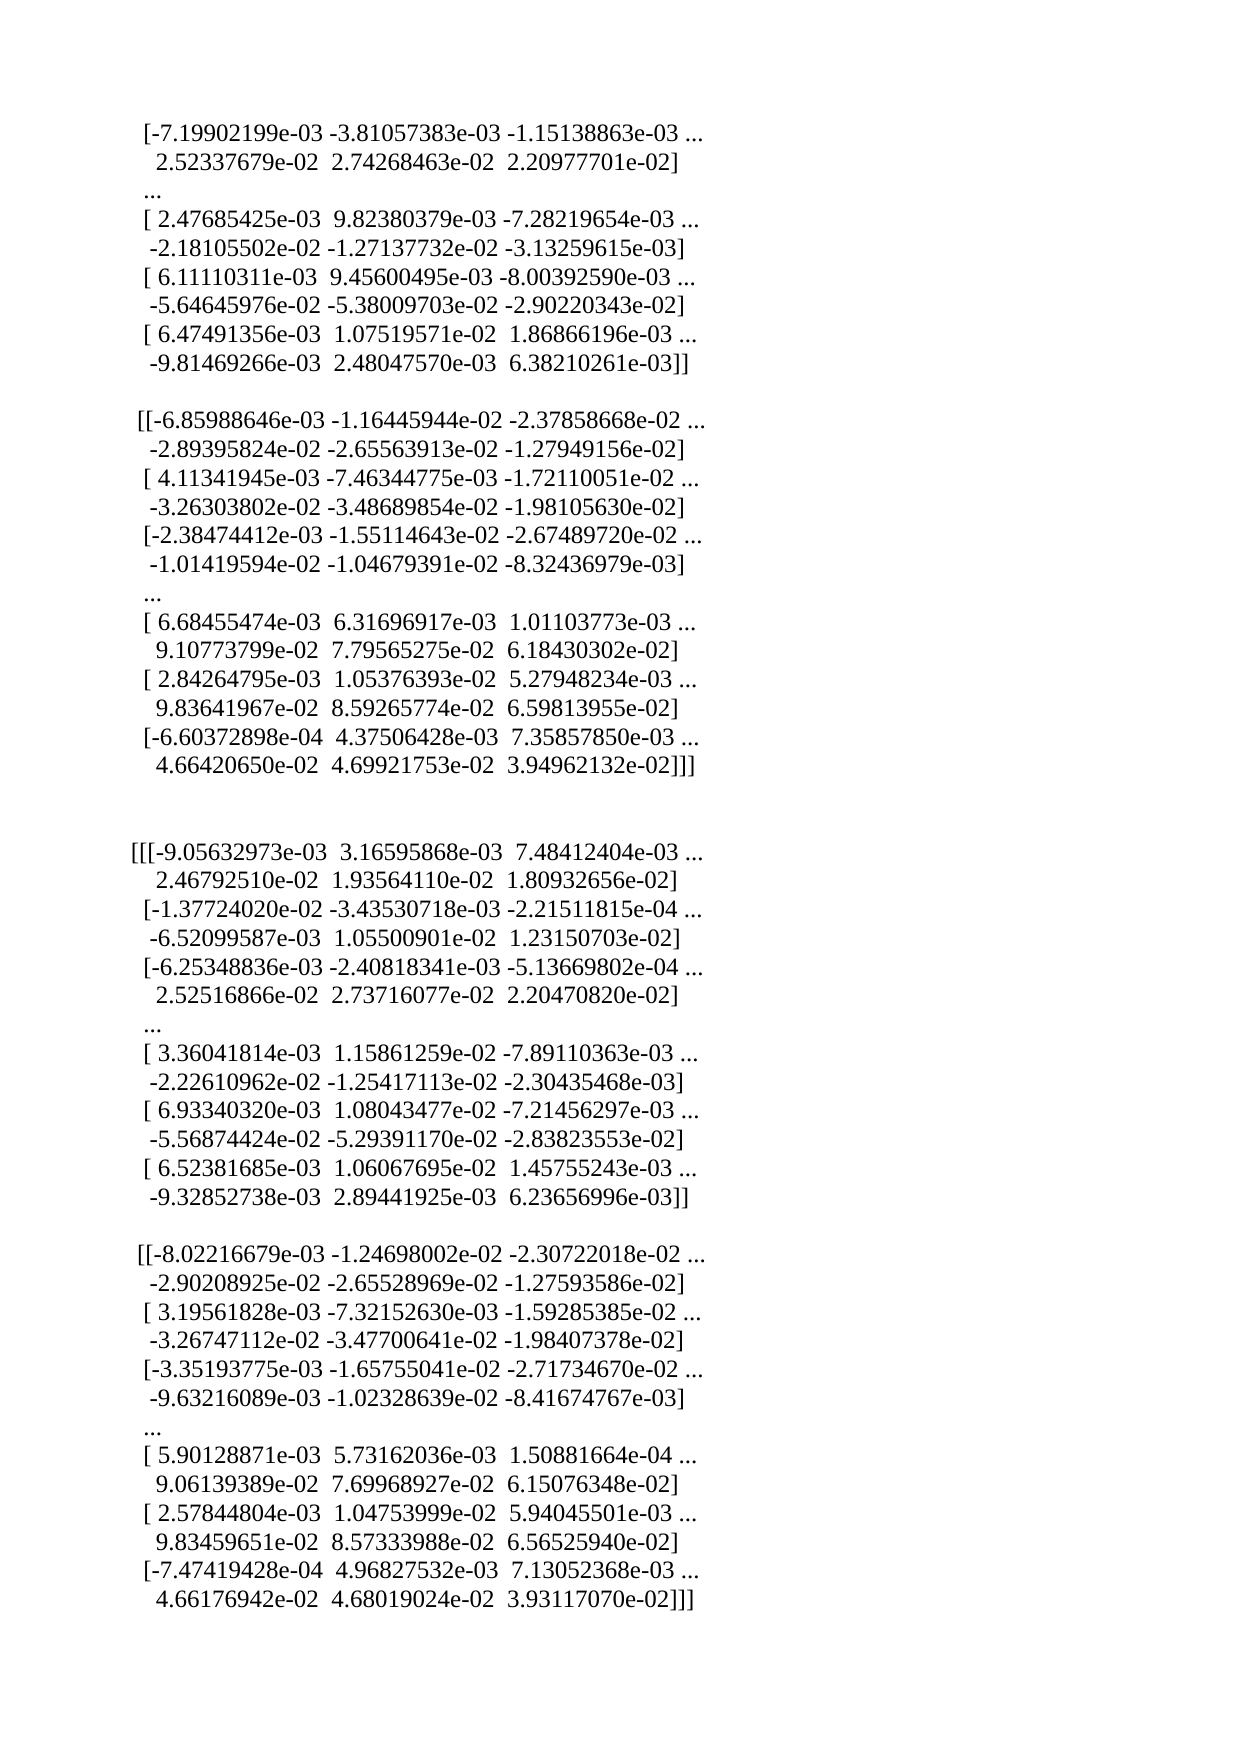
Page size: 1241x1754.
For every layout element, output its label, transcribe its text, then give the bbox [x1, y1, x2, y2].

text [ 6.93340320e-03 1.08043477e-02 -7.21456297e-03 ... [118, 1096, 1122, 1124]
text -6.52099587e-03 1.05500901e-02 1.23150703e-02] [118, 923, 1122, 952]
text [ 6.11110311e-03 9.45600495e-03 -8.00392590e-03 ... [118, 262, 1122, 291]
text 2.46792510e-02 1.93564110e-02 1.80932656e-02] [118, 866, 1122, 894]
text 2.52337679e-02 2.74268463e-02 2.20977701e-02] [118, 147, 1122, 176]
text [ 4.11341945e-03 -7.46344775e-03 -1.72110051e-02 ... [118, 463, 1122, 492]
text [[[-9.05632973e-03 3.16595868e-03 7.48412404e-03 ... [118, 837, 1122, 866]
text -5.56874424e-02 -5.29391170e-02 -2.83823553e-02] [118, 1124, 1122, 1153]
text [-1.37724020e-02 -3.43530718e-03 -2.21511815e-04 ... [118, 894, 1122, 923]
text 2.52516866e-02 2.73716077e-02 2.20470820e-02] [118, 981, 1122, 1009]
text -2.18105502e-02 -1.27137732e-02 -3.13259615e-03] [118, 233, 1122, 262]
text [-6.60372898e-04 4.37506428e-03 7.35857850e-03 ... [118, 722, 1122, 751]
text ... [118, 1009, 1122, 1038]
text -3.26303802e-02 -3.48689854e-02 -1.98105630e-02] [118, 492, 1122, 521]
text -9.81469266e-03 2.48047570e-03 6.38210261e-03]] [118, 348, 1122, 377]
text [-6.25348836e-03 -2.40818341e-03 -5.13669802e-04 ... [118, 952, 1122, 981]
text 4.66176942e-02 4.68019024e-02 3.93117070e-02]]] [118, 1584, 1122, 1613]
text -1.01419594e-02 -1.04679391e-02 -8.32436979e-03] [118, 549, 1122, 578]
text [ 6.52381685e-03 1.06067695e-02 1.45755243e-03 ... [118, 1153, 1122, 1182]
text 9.83641967e-02 8.59265774e-02 6.59813955e-02] [118, 693, 1122, 722]
text ... [118, 176, 1122, 204]
text -2.89395824e-02 -2.65563913e-02 -1.27949156e-02] [118, 434, 1122, 463]
text 4.66420650e-02 4.69921753e-02 3.94962132e-02]]] [118, 751, 1122, 779]
text -9.32852738e-03 2.89441925e-03 6.23656996e-03]] [118, 1182, 1122, 1211]
text [ 6.47491356e-03 1.07519571e-02 1.86866196e-03 ... [118, 319, 1122, 348]
text [-2.38474412e-03 -1.55114643e-02 -2.67489720e-02 ... [118, 521, 1122, 549]
text [ 3.19561828e-03 -7.32152630e-03 -1.59285385e-02 ... [118, 1297, 1122, 1326]
text [ 2.47685425e-03 9.82380379e-03 -7.28219654e-03 ... [118, 204, 1122, 233]
text [ 5.90128871e-03 5.73162036e-03 1.50881664e-04 ... [118, 1441, 1122, 1469]
text [-7.47419428e-04 4.96827532e-03 7.13052368e-03 ... [118, 1556, 1122, 1584]
text 9.10773799e-02 7.79565275e-02 6.18430302e-02] [118, 636, 1122, 664]
text [ 2.57844804e-03 1.04753999e-02 5.94045501e-03 ... [118, 1498, 1122, 1527]
text -3.26747112e-02 -3.47700641e-02 -1.98407378e-02] [118, 1326, 1122, 1354]
text [-3.35193775e-03 -1.65755041e-02 -2.71734670e-02 ... [118, 1354, 1122, 1383]
text [[-6.85988646e-03 -1.16445944e-02 -2.37858668e-02 ... [118, 406, 1122, 434]
text -2.22610962e-02 -1.25417113e-02 -2.30435468e-03] [118, 1067, 1122, 1096]
text ... [118, 578, 1122, 607]
text [ 3.36041814e-03 1.15861259e-02 -7.89110363e-03 ... [118, 1038, 1122, 1067]
text [-7.19902199e-03 -3.81057383e-03 -1.15138863e-03 ... [118, 118, 1122, 147]
text [ 6.68455474e-03 6.31696917e-03 1.01103773e-03 ... [118, 607, 1122, 636]
text [ 2.84264795e-03 1.05376393e-02 5.27948234e-03 ... [118, 664, 1122, 693]
text -2.90208925e-02 -2.65528969e-02 -1.27593586e-02] [118, 1268, 1122, 1297]
text -9.63216089e-03 -1.02328639e-02 -8.41674767e-03] [118, 1383, 1122, 1412]
text -5.64645976e-02 -5.38009703e-02 -2.90220343e-02] [118, 291, 1122, 319]
text 9.83459651e-02 8.57333988e-02 6.56525940e-02] [118, 1527, 1122, 1556]
text [[-8.02216679e-03 -1.24698002e-02 -2.30722018e-02 ... [118, 1239, 1122, 1268]
text 9.06139389e-02 7.69968927e-02 6.15076348e-02] [118, 1469, 1122, 1498]
text ... [118, 1412, 1122, 1441]
